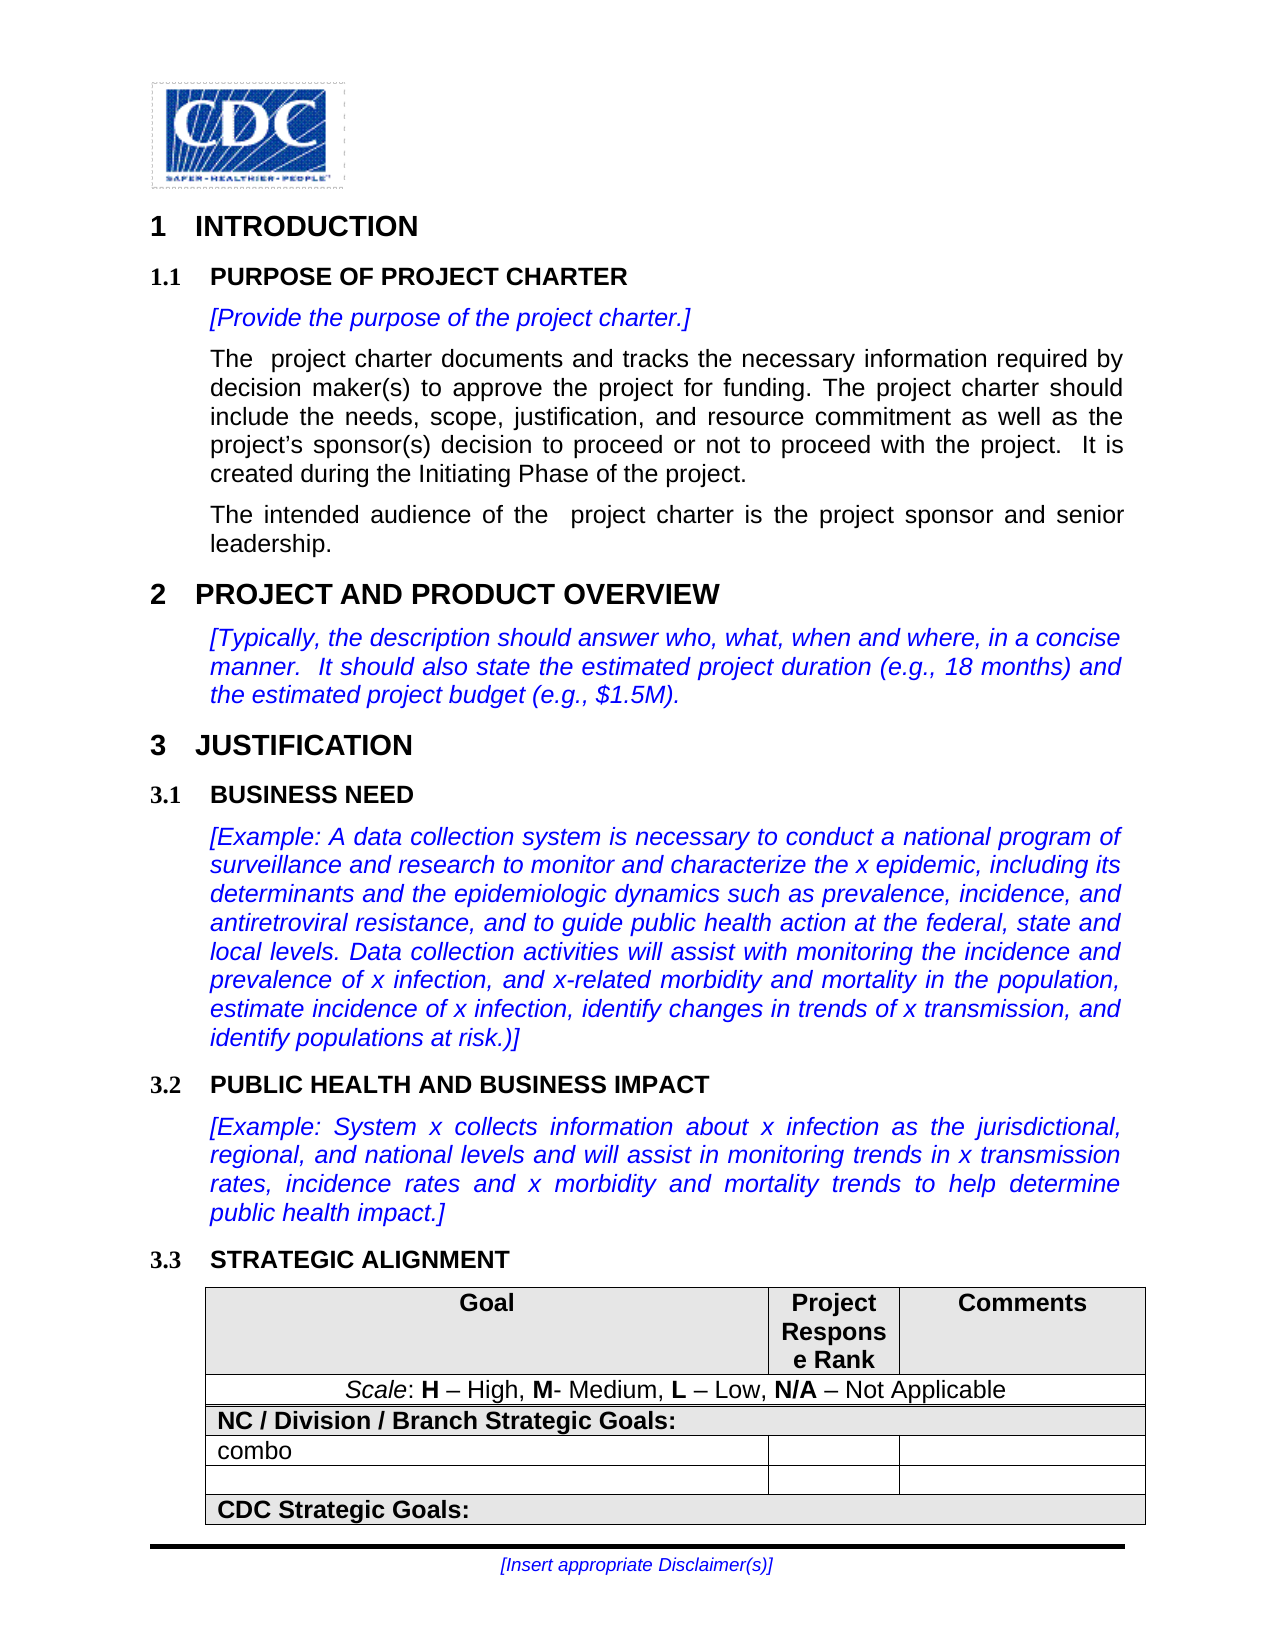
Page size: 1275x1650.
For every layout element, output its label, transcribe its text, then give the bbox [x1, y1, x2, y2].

table_cell [769, 1436, 899, 1464]
subtitle Introduction [150, 209, 1125, 243]
text [Provide the purpose of the project charter.] [210, 303, 1125, 332]
table_cell NC / Division / Branch Strategic Goals: [206, 1407, 1145, 1435]
subtitle Public Health and Business Impact [150, 1070, 1125, 1099]
text The intended audience of the <Project Name> project charter is the project sponsor and senior leadership. [210, 501, 1125, 558]
table_cell Scale: H – High, M- Medium, L – Low, N/A – Not Applicable [206, 1375, 1145, 1404]
text [Example: System x collects information about x infection as the jurisdictional, regional, and national levels and will assist in monitoring trends in x transmission rates, incidence rates and x morbidity and mortality trends to help determine public health impact.] [210, 1112, 1125, 1227]
table_cell [900, 1436, 1145, 1464]
table_header Comments [900, 1288, 1145, 1374]
text [Example: A data collection system is necessary to conduct a national program of surveillance and research to monitor and characterize the x epidemic, including its determinants and the epidemiologic dynamics such as prevalence, incidence, and antiretroviral resistance, and to guide public health action at the federal, state and local levels. Data collection activities will assist with monitoring the incidence and prevalence of x infection, and x-related morbidity and mortality in the population, estimate incidence of x infection, identify changes in trends of x transmission, and identify populations at risk.)] [210, 821, 1125, 1051]
text [Typically, the description should answer who, what, when and where, in a concise manner. It should also state the estimated project duration (e.g., 18 months) and the estimated project budget (e.g., $1.5M). [210, 623, 1125, 709]
table_header Project Response Rank [769, 1288, 899, 1374]
table_cell combo [206, 1436, 768, 1464]
subtitle Strategic Alignment [150, 1245, 1125, 1274]
table_cell [900, 1466, 1145, 1494]
text The <Project Name> project charter documents and tracks the necessary information required by decision maker(s) to approve the project for funding. The project charter should include the needs, scope, justification, and resource commitment as well as the project’s sponsor(s) decision to proceed or not to proceed with the project. It is created during the Initiating Phase of the project. [210, 344, 1125, 488]
table_header Goal [206, 1288, 768, 1374]
table_cell [769, 1466, 899, 1494]
subtitle Business Need [150, 780, 1125, 809]
subtitle project And Product Overview [150, 577, 1125, 610]
picture [151, 82, 346, 189]
subtitle Purpose of Project Charter [150, 262, 1125, 291]
table_cell [206, 1466, 768, 1494]
subtitle Justification [150, 728, 1125, 761]
table_cell CDC Strategic Goals: [206, 1495, 1145, 1524]
